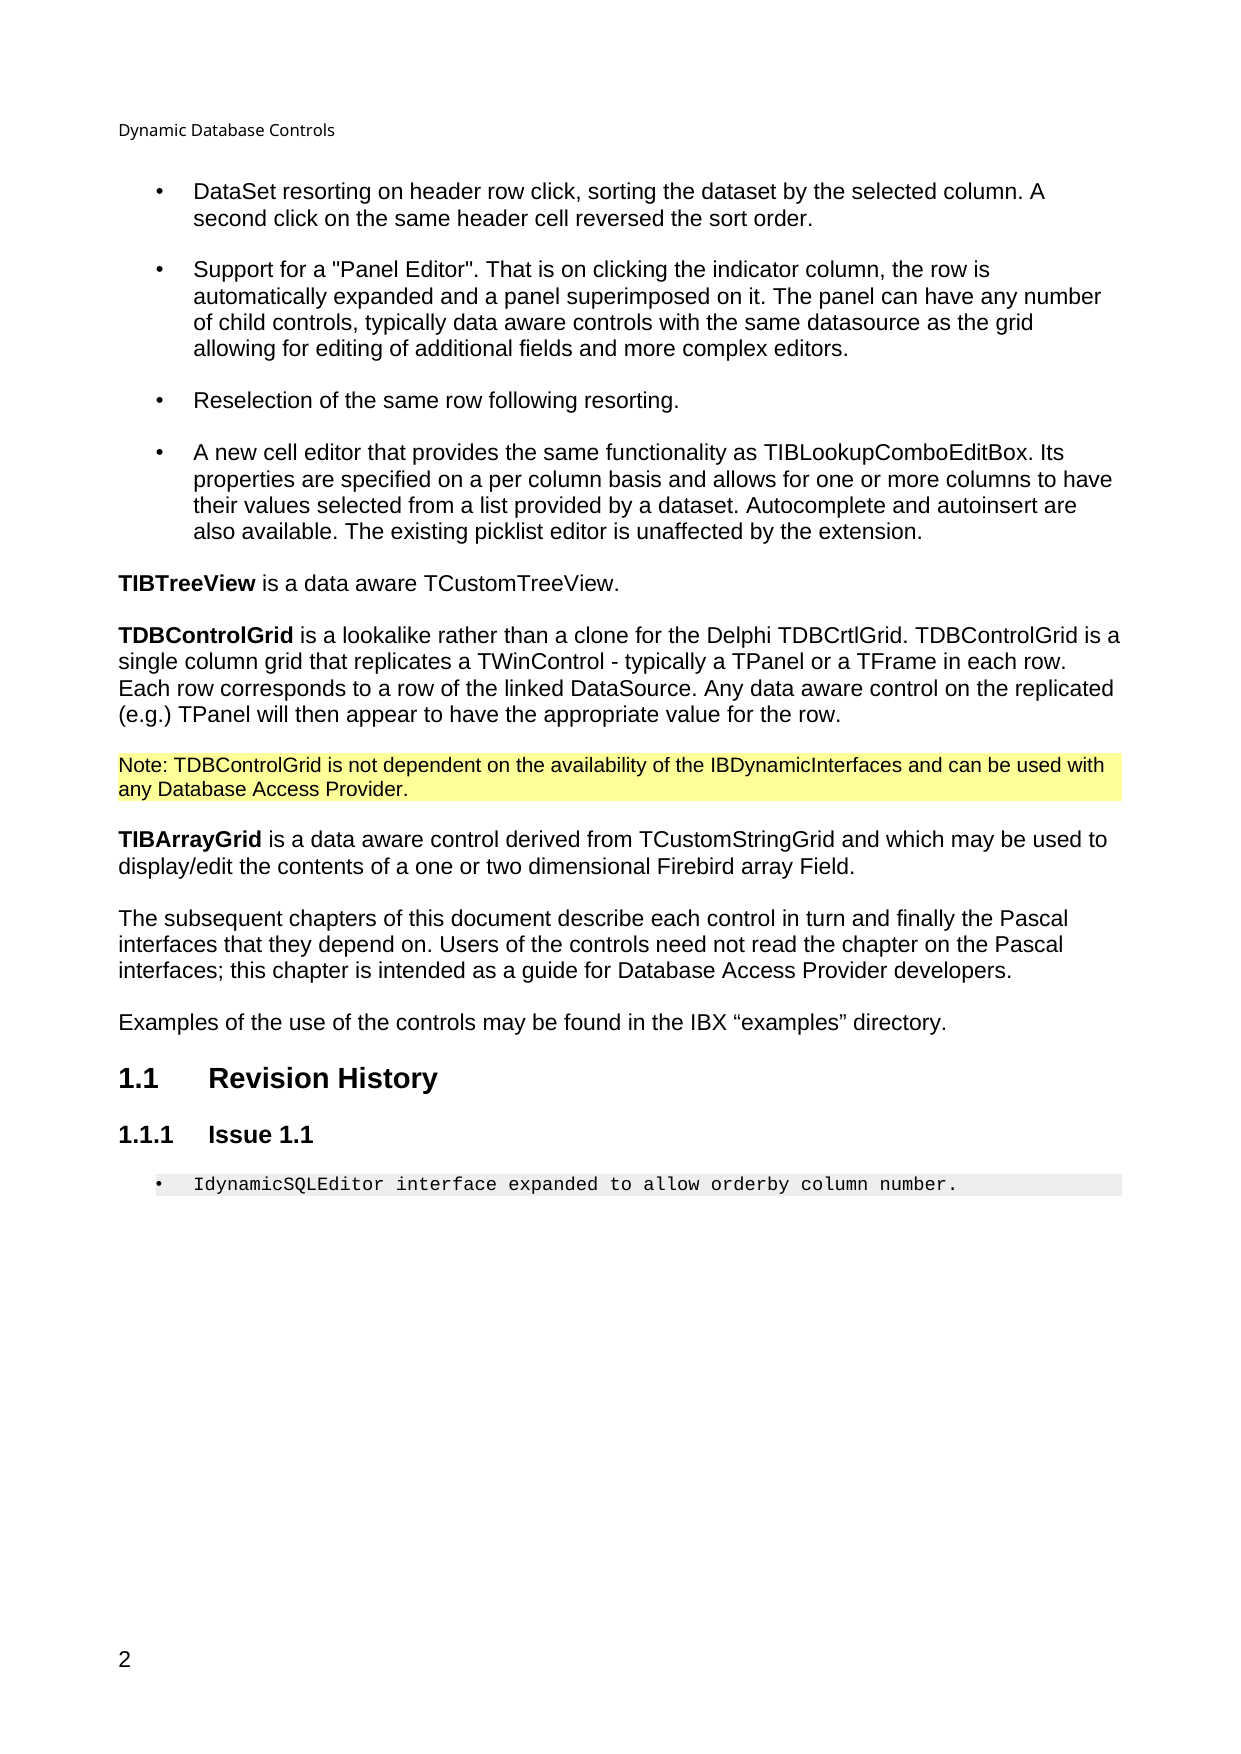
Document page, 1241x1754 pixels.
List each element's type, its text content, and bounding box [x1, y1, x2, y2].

list Reselection of the same row following resorting. [156, 387, 1122, 414]
text Note: TDBControlGrid is not dependent on the availability of the IBDynamicInterfaces and can be used with any Database Access Provider. [118, 753, 1122, 801]
list A new cell editor that provides the same functionality as TIBLookupComboEditBox. Its properties are specified on a per column basis and allows for one or more columns to have their values selected from a list provided by a dataset. Autocomplete and autoinsert are also available. The existing picklist editor is unaffected by the extension. [156, 439, 1122, 544]
list Support for a "Panel Editor". That is on clicking the indicator column, the row is automatically expanded and a panel superimposed on it. The panel can have any number of child controls, typically data aware controls with the same datasource as the grid allowing for editing of additional fields and more complex editors. [156, 256, 1122, 362]
text The subsequent chapters of this document describe each control in turn and finally the Pascal interfaces that they depend on. Users of the controls need not read the chapter on the Pascal interfaces; this chapter is intended as a guide for Database Access Provider developers. [118, 904, 1122, 984]
list DataSet resorting on header row click, sorting the dataset by the selected column. A second click on the same header cell reversed the sort order. [156, 178, 1122, 231]
text Examples of the use of the controls may be found in the IBX “examples” directory. [118, 1009, 1122, 1036]
text TIBTreeView is a data aware TCustomTreeView. [118, 570, 1122, 596]
list IdynamicSQLEditor interface expanded to allow orderby column number. [156, 1174, 1122, 1196]
text TIBArrayGrid is a data aware control derived from TCustomStringGrid and which may be used to display/edit the contents of a one or two dimensional Firebird array Field. [118, 826, 1122, 879]
subtitle Revision History [118, 1061, 1122, 1094]
subtitle Issue 1.1 [118, 1120, 1122, 1149]
text TDBControlGrid is a lookalike rather than a clone for the Delphi TDBCrtlGrid. TDBControlGrid is a single column grid that replicates a TWinControl - typically a TPanel or a TFrame in each row. Each row corresponds to a row of the linked DataSource. Any data aware control on the replicated (e.g.) TPanel will then appear to have the appropriate value for the row. [118, 622, 1122, 727]
